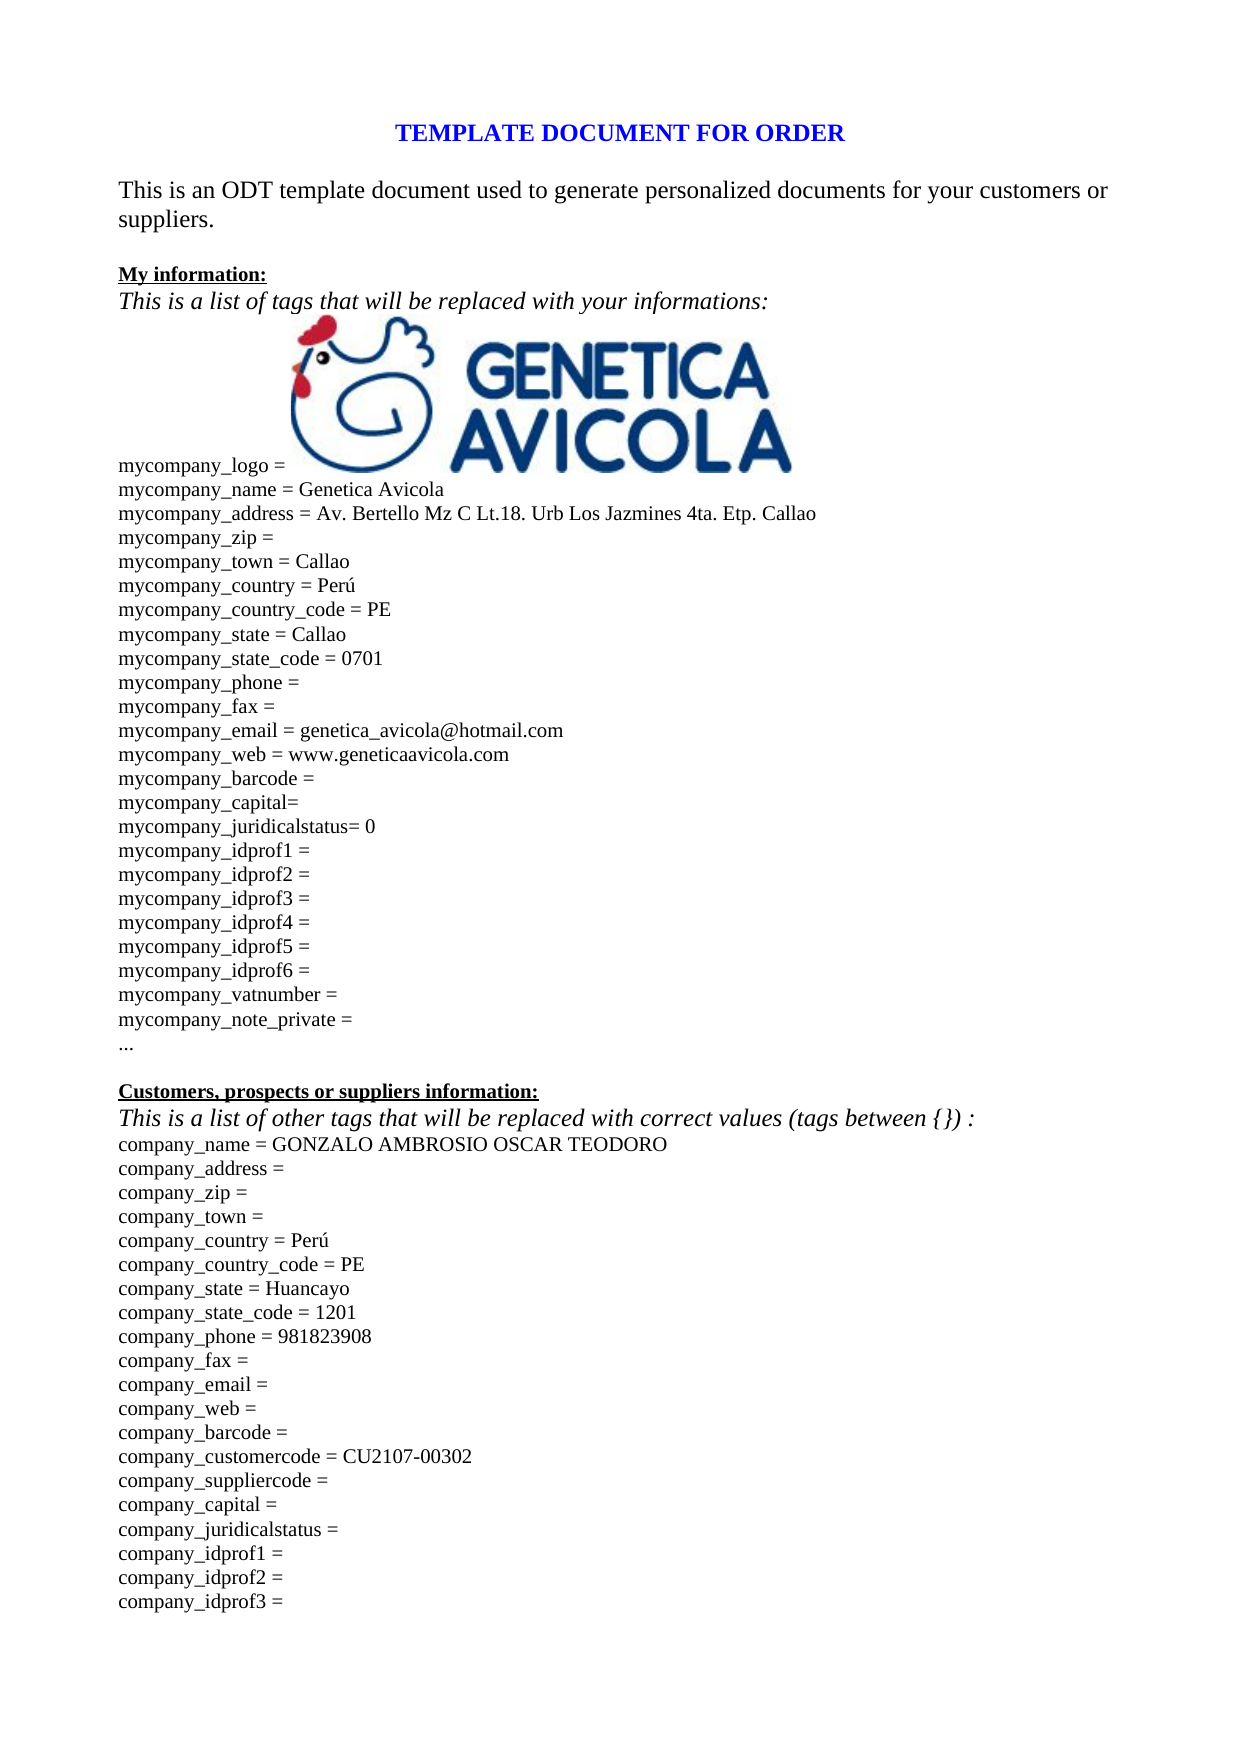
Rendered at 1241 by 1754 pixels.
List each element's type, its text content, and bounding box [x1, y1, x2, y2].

text mycompany_idprof3 = [118, 886, 1122, 910]
text company_customercode = CU2107-00302 [118, 1444, 1122, 1468]
text mycompany_zip = [118, 525, 1122, 549]
text company_address = [118, 1156, 1122, 1179]
text mycompany_name = Genetica Avicola [118, 477, 1122, 501]
text mycompany_idprof1 = [118, 838, 1122, 862]
text company_email = [118, 1372, 1122, 1396]
text company_state = Huancayo [118, 1276, 1122, 1300]
text company_idprof2 = [118, 1564, 1122, 1589]
text mycompany_address = Av. Bertello Mz C Lt.18. Urb Los Jazmines 4ta. Etp. Callao [118, 501, 1122, 525]
text company_zip = [118, 1179, 1122, 1204]
text company_idprof1 = [118, 1541, 1122, 1564]
text mycompany_note_private = [118, 1006, 1122, 1031]
text company_suppliercode = [118, 1468, 1122, 1492]
text Customers, prospects or suppliers information: [118, 1079, 1122, 1103]
text company_name = GONZALO AMBROSIO OSCAR TEODORO [118, 1131, 1122, 1156]
text mycompany_juridicalstatus= 0 [118, 814, 1122, 838]
text mycompany_logo = [118, 315, 1122, 477]
text company_phone = 981823908 [118, 1324, 1122, 1348]
text My information: [118, 262, 1122, 286]
text company_country = Perú [118, 1228, 1122, 1252]
text company_web = [118, 1396, 1122, 1420]
text mycompany_idprof5 = [118, 934, 1122, 958]
text mycompany_fax = [118, 694, 1122, 718]
text mycompany_capital= [118, 790, 1122, 814]
text mycompany_town = Callao [118, 549, 1122, 573]
text company_barcode = [118, 1420, 1122, 1444]
text company_state_code = 1201 [118, 1300, 1122, 1324]
text mycompany_phone = [118, 669, 1122, 694]
text This is a list of other tags that will be replaced with correct values (tags between {}) : [118, 1103, 1122, 1131]
text mycompany_state_code = 0701 [118, 646, 1122, 669]
text mycompany_idprof2 = [118, 862, 1122, 886]
text mycompany_country_code = PE [118, 597, 1122, 621]
text mycompany_idprof6 = [118, 958, 1122, 982]
text mycompany_country = Perú [118, 573, 1122, 597]
text mycompany_idprof4 = [118, 910, 1122, 934]
text company_fax = [118, 1348, 1122, 1372]
text TEMPLATE DOCUMENT FOR ORDER [118, 118, 1122, 147]
text mycompany_web = www.geneticaavicola.com [118, 742, 1122, 766]
text company_idprof3 = [118, 1589, 1122, 1613]
text company_juridicalstatus = [118, 1516, 1122, 1541]
text This is a list of tags that will be replaced with your informations: [118, 286, 1122, 315]
text This is an ODT template document used to generate personalized documents for your customers or suppliers. [118, 176, 1122, 233]
text mycompany_barcode = [118, 766, 1122, 790]
text mycompany_state = Callao [118, 621, 1122, 646]
text company_capital = [118, 1492, 1122, 1516]
text company_town = [118, 1204, 1122, 1228]
text mycompany_email = genetica_avicola@hotmail.com [118, 718, 1122, 742]
text ... [118, 1031, 1122, 1054]
picture [290, 314, 793, 473]
text company_country_code = PE [118, 1252, 1122, 1276]
text mycompany_vatnumber = [118, 982, 1122, 1006]
